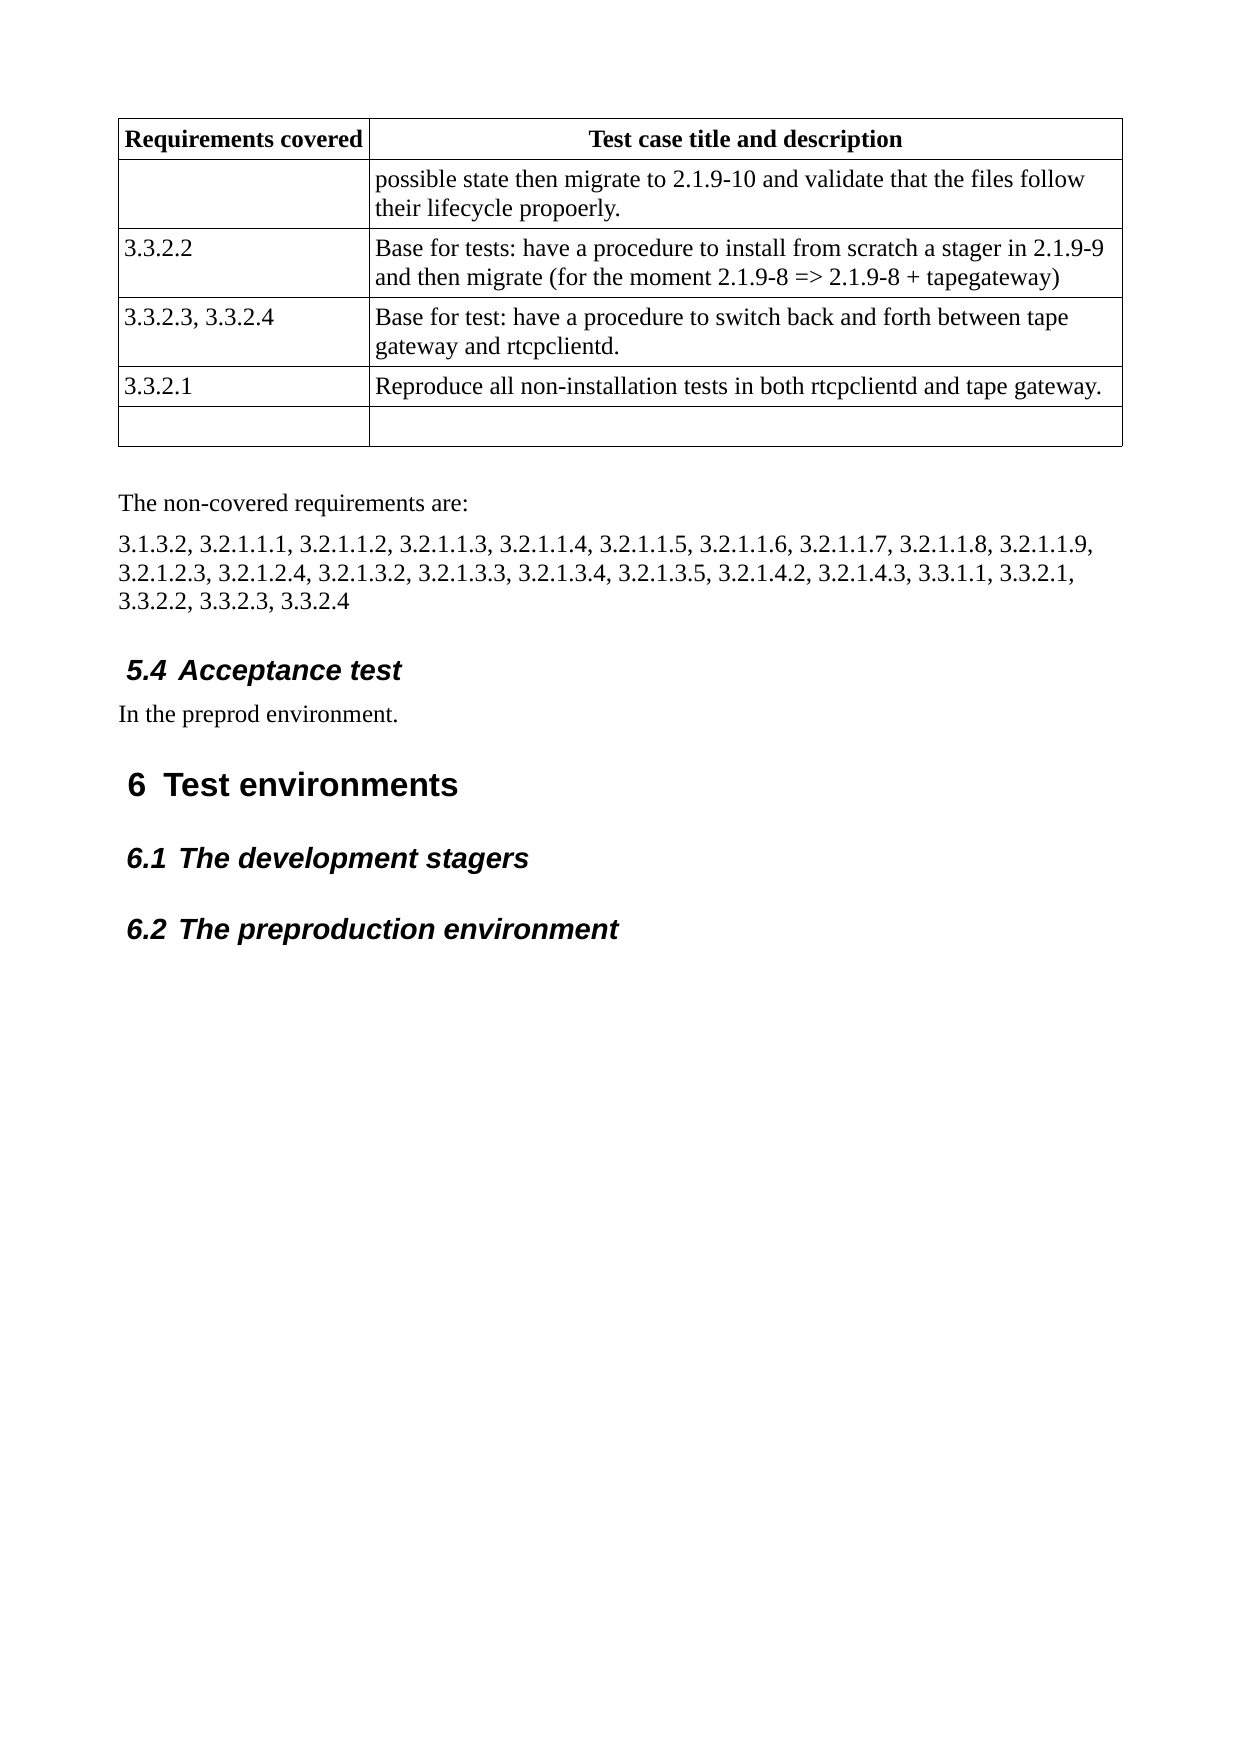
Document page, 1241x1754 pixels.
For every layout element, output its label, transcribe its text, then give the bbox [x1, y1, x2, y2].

subtitle The preproduction environment [118, 912, 1122, 946]
subtitle The development stagers [118, 841, 1122, 874]
table_cell Base for test: have a procedure to switch back and forth between tape gateway and rtcpclientd. [370, 298, 1122, 366]
table_cell 3.3.2.3, 3.3.2.4 [119, 298, 369, 366]
subtitle Test environments [118, 765, 1122, 803]
text 3.1.3.2, 3.2.1.1.1, 3.2.1.1.2, 3.2.1.1.3, 3.2.1.1.4, 3.2.1.1.5, 3.2.1.1.6, 3.2.1.1.7, 3.2.1.1.8, 3.2.1.1.9, 3.2.1.2.3, 3.2.1.2.4, 3.2.1.3.2, 3.2.1.3.3, 3.2.1.3.4, 3.2.1.3.5, 3.2.1.4.2, 3.2.1.4.3, 3.3.1.1, 3.3.2.1, 3.3.2.2, 3.3.2.3, 3.3.2.4 [118, 529, 1122, 615]
table_cell [119, 407, 369, 446]
text In the preprod environment. [118, 699, 1122, 727]
table_cell [370, 407, 1122, 446]
table_cell Reproduce all non-installation tests in both rtcpclientd and tape gateway. [370, 367, 1122, 406]
table_header Requirements covered [119, 119, 369, 158]
table_header Test case title and description [370, 119, 1122, 158]
table_cell 3.3.2.1 [119, 367, 369, 406]
table_cell Base for tests: have a procedure to install from scratch a stager in 2.1.9-9 and then migrate (for the moment 2.1.9-8 => 2.1.9-8 + tapegateway) [370, 229, 1122, 297]
table_cell 3.3.2.2 [119, 229, 369, 297]
subtitle Acceptance test [118, 653, 1122, 686]
text The non-covered requirements are: [118, 488, 1122, 516]
table_cell [119, 160, 369, 227]
table_cell possible state then migrate to 2.1.9-10 and validate that the files follow their lifecycle propoerly. [370, 160, 1122, 227]
